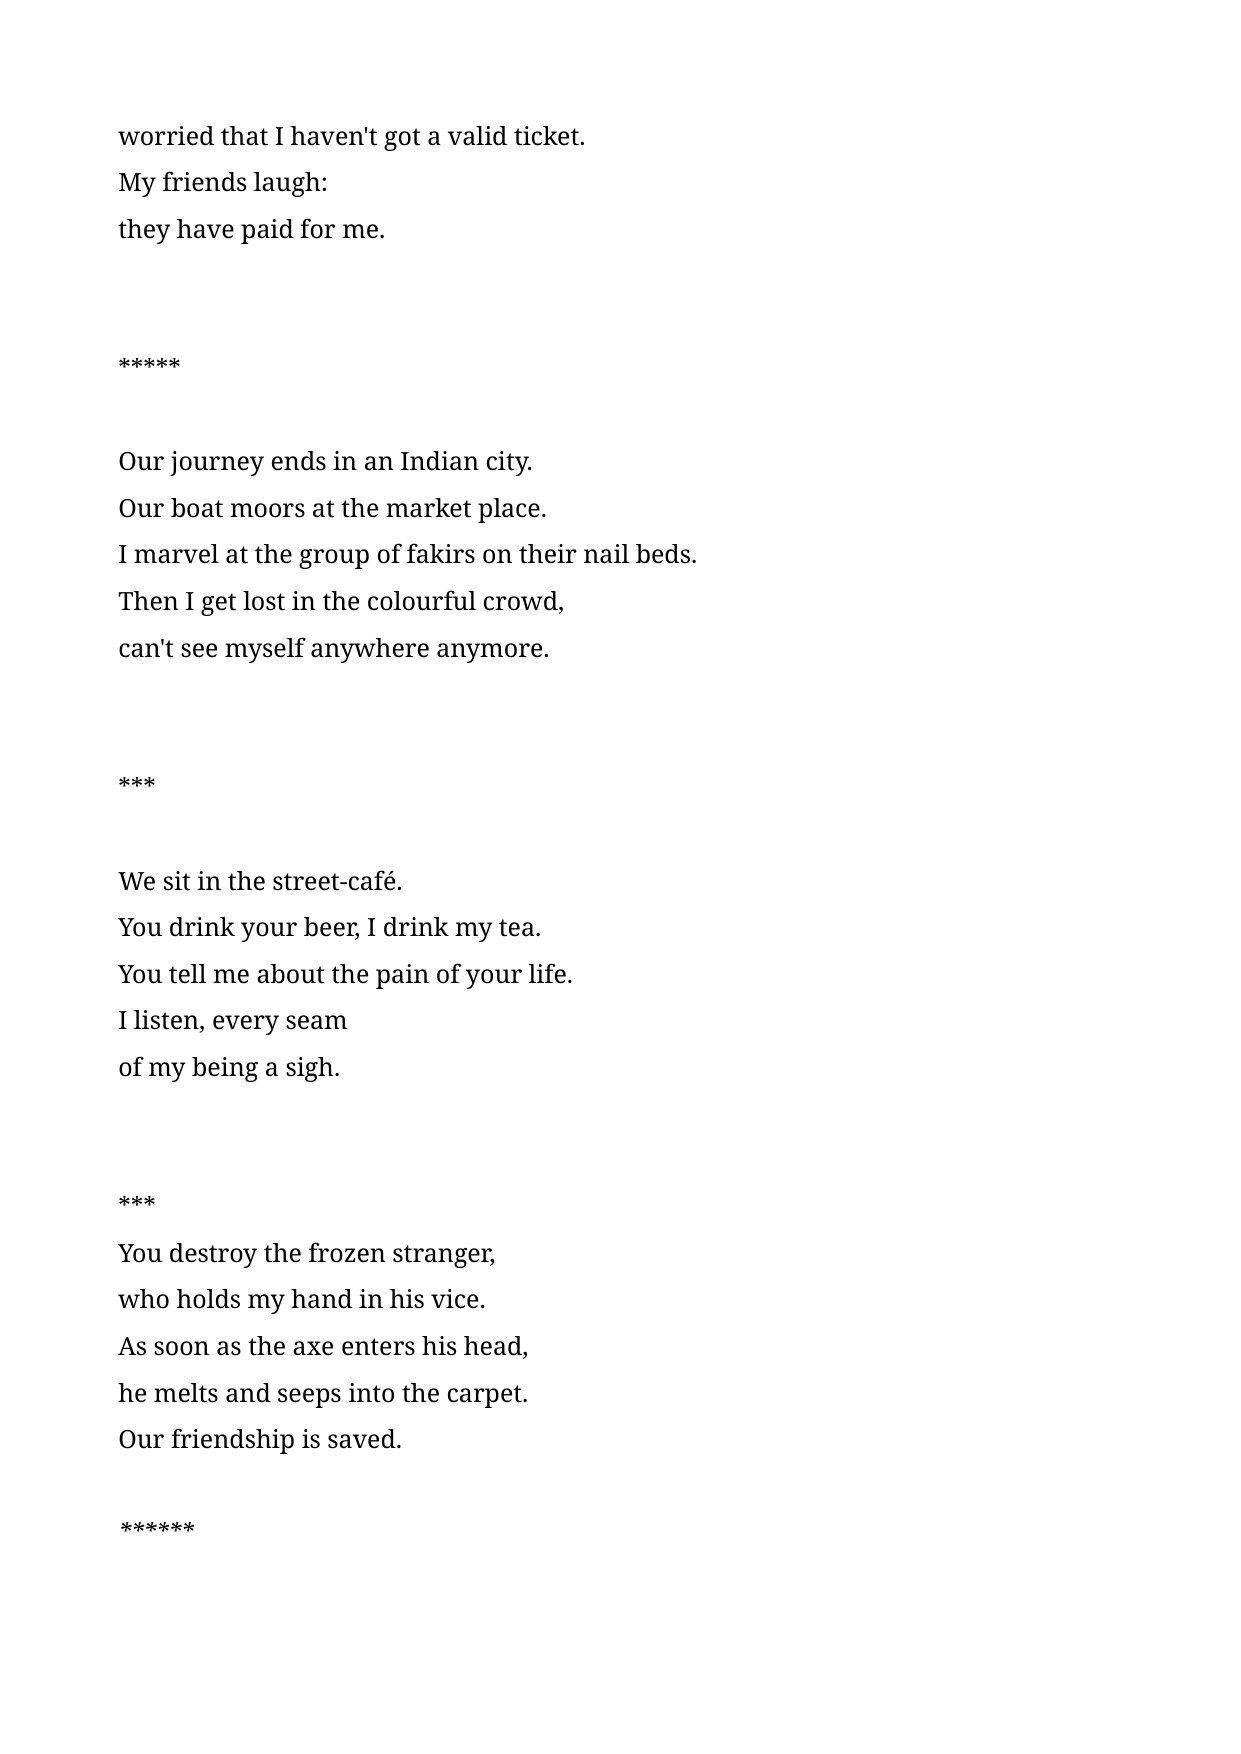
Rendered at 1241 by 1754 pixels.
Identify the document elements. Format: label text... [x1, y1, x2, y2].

text I marvel at the group of fakirs on their nail beds. [118, 537, 1122, 571]
text worried that I haven't got a valid ticket. [118, 118, 1122, 152]
text Our friendship is saved. [118, 1422, 1122, 1456]
text Then I get lost in the colourful crowd, [118, 584, 1122, 618]
text *** [118, 1189, 1122, 1223]
text he melts and seeps into the carpet. [118, 1375, 1122, 1409]
text Our journey ends in an Indian city. [118, 444, 1122, 478]
text I listen, every seam [118, 1003, 1122, 1037]
text You drink your beer, I drink my tea. [118, 910, 1122, 944]
text who holds my hand in his vice. [118, 1282, 1122, 1316]
text ***** [118, 351, 1122, 385]
text You destroy the frozen stranger, [118, 1236, 1122, 1270]
text My friends laugh: [118, 165, 1122, 199]
text ****** [118, 1515, 1122, 1549]
text of my being a sigh. [118, 1049, 1122, 1083]
text *** [118, 770, 1122, 804]
text Our boat moors at the market place. [118, 491, 1122, 525]
text We sit in the street-café. [118, 863, 1122, 897]
text As soon as the axe enters his head, [118, 1329, 1122, 1363]
text they have paid for me. [118, 211, 1122, 245]
text You tell me about the pain of your life. [118, 956, 1122, 990]
text can't see myself anywhere anymore. [118, 630, 1122, 664]
